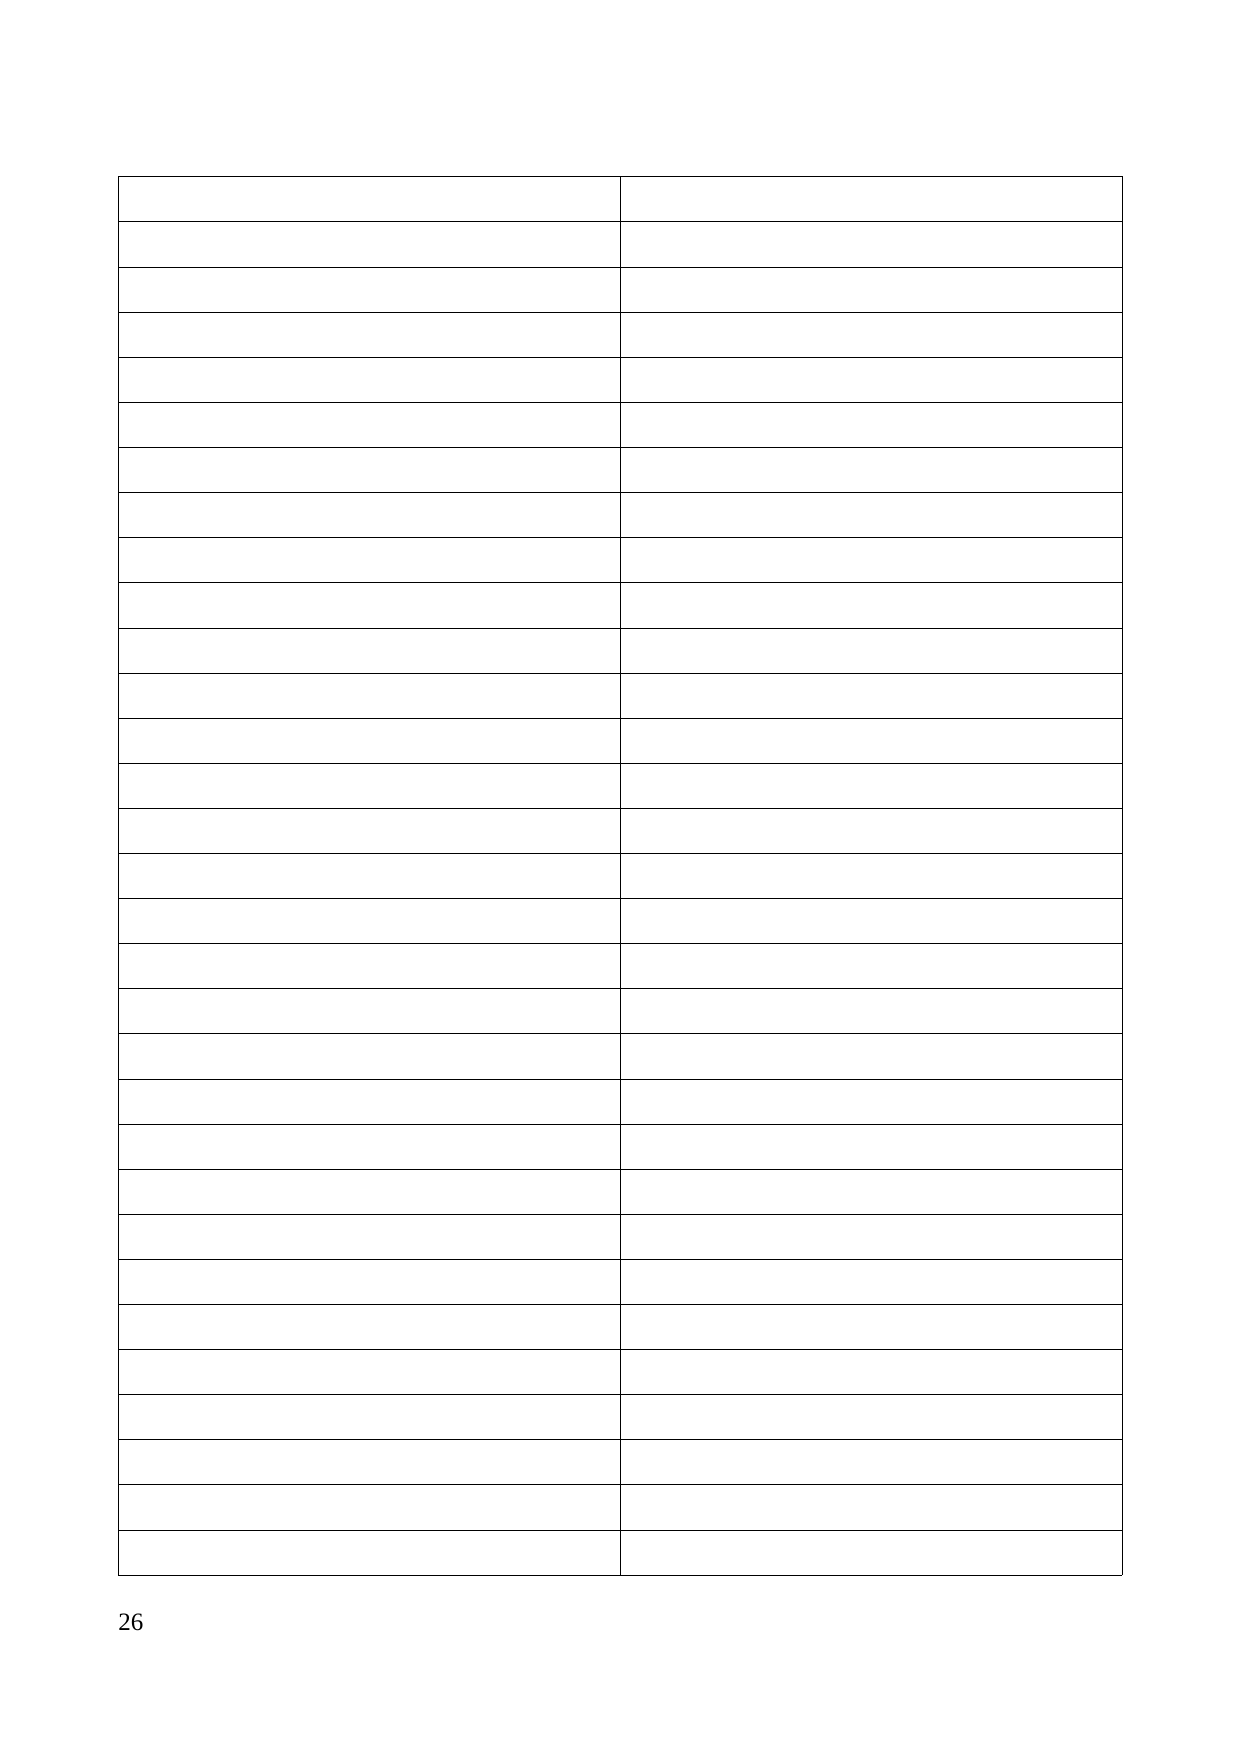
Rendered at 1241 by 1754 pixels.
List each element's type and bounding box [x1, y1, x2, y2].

table_cell [621, 1215, 1122, 1259]
table_cell [621, 764, 1122, 808]
table_cell [621, 493, 1122, 537]
table_cell [621, 358, 1122, 402]
table_cell [119, 854, 620, 898]
table_cell [621, 1395, 1122, 1439]
table_cell [119, 1215, 620, 1259]
table_cell [621, 1080, 1122, 1123]
table_cell [119, 1080, 620, 1123]
table_cell [119, 448, 620, 492]
table_cell [621, 222, 1122, 267]
table_cell [119, 944, 620, 988]
table_cell [119, 177, 620, 221]
table_cell [119, 989, 620, 1033]
table_cell [621, 854, 1122, 898]
table_cell [621, 1125, 1122, 1169]
table_cell [119, 1440, 620, 1484]
table_cell [621, 1034, 1122, 1078]
table_cell [621, 674, 1122, 718]
table_cell [119, 674, 620, 718]
table_cell [621, 1440, 1122, 1484]
table_cell [119, 1125, 620, 1169]
table_cell [119, 583, 620, 627]
table_cell [621, 899, 1122, 943]
table_cell [621, 989, 1122, 1033]
table_cell [119, 222, 620, 267]
table_cell [119, 1395, 620, 1439]
table_cell [119, 809, 620, 853]
table_cell [621, 1305, 1122, 1349]
table_cell [621, 1350, 1122, 1394]
table_cell [119, 1485, 620, 1529]
table_cell [119, 1350, 620, 1394]
table_cell [119, 1305, 620, 1349]
table_cell [621, 313, 1122, 357]
table_cell [119, 538, 620, 582]
table_cell [119, 358, 620, 402]
table_cell [621, 583, 1122, 627]
table_cell [621, 809, 1122, 853]
table_cell [621, 719, 1122, 763]
table_cell [119, 313, 620, 357]
table_cell [621, 268, 1122, 312]
table_cell [621, 629, 1122, 672]
table_cell [621, 1170, 1122, 1214]
table_cell [119, 629, 620, 672]
table_cell [119, 268, 620, 312]
table_cell [621, 448, 1122, 492]
table_cell [621, 944, 1122, 988]
table_cell [119, 899, 620, 943]
table_cell [119, 403, 620, 447]
table_cell [621, 1485, 1122, 1529]
table_cell [621, 403, 1122, 447]
table_cell [119, 1170, 620, 1214]
table_cell [621, 1531, 1122, 1574]
table_cell [119, 764, 620, 808]
table_cell [119, 1260, 620, 1304]
table_cell [119, 1034, 620, 1078]
table_cell [119, 719, 620, 763]
table_cell [119, 493, 620, 537]
table_cell [621, 538, 1122, 582]
table_cell [621, 177, 1122, 221]
table_cell [119, 1531, 620, 1574]
table_cell [621, 1260, 1122, 1304]
